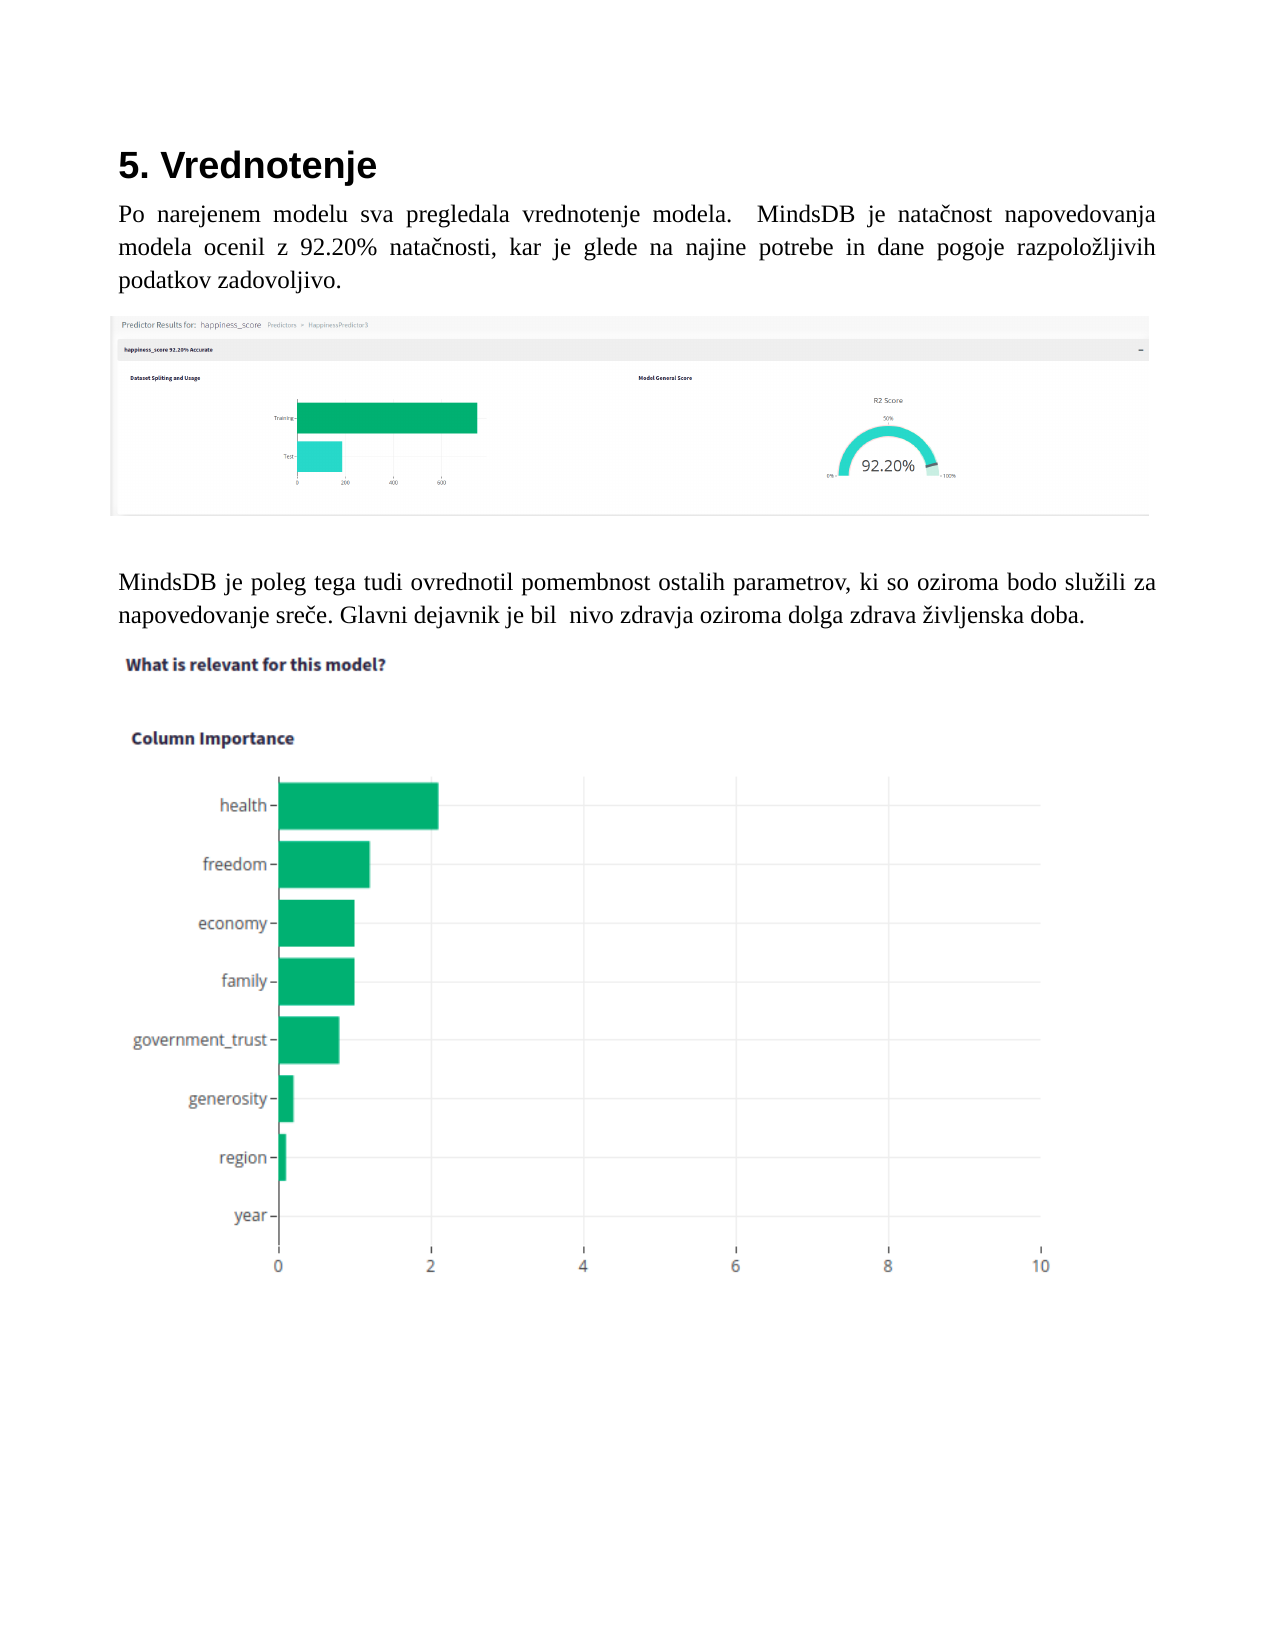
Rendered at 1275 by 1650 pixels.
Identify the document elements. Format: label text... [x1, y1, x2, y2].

picture [118, 647, 1157, 1323]
text Po narejenem modelu sva pregledala vrednotenje modela. MindsDB je natačnost napovedovanja modela ocenil z 92.20% natačnosti, kar je glede na najine potrebe in dane pogoje razpoložljivih podatkov zadovoljivo. [118, 199, 1157, 294]
subtitle 5. Vrednotenje [118, 143, 1157, 187]
text MindsDB je poleg tega tudi ovrednotil pomembnost ostalih parametrov, ki so oziroma bodo služili za napovedovanje sreče. Glavni dejavnik je bil nivo zdravja oziroma dolga zdrava življenska doba. [118, 567, 1157, 629]
picture [110, 316, 1149, 516]
